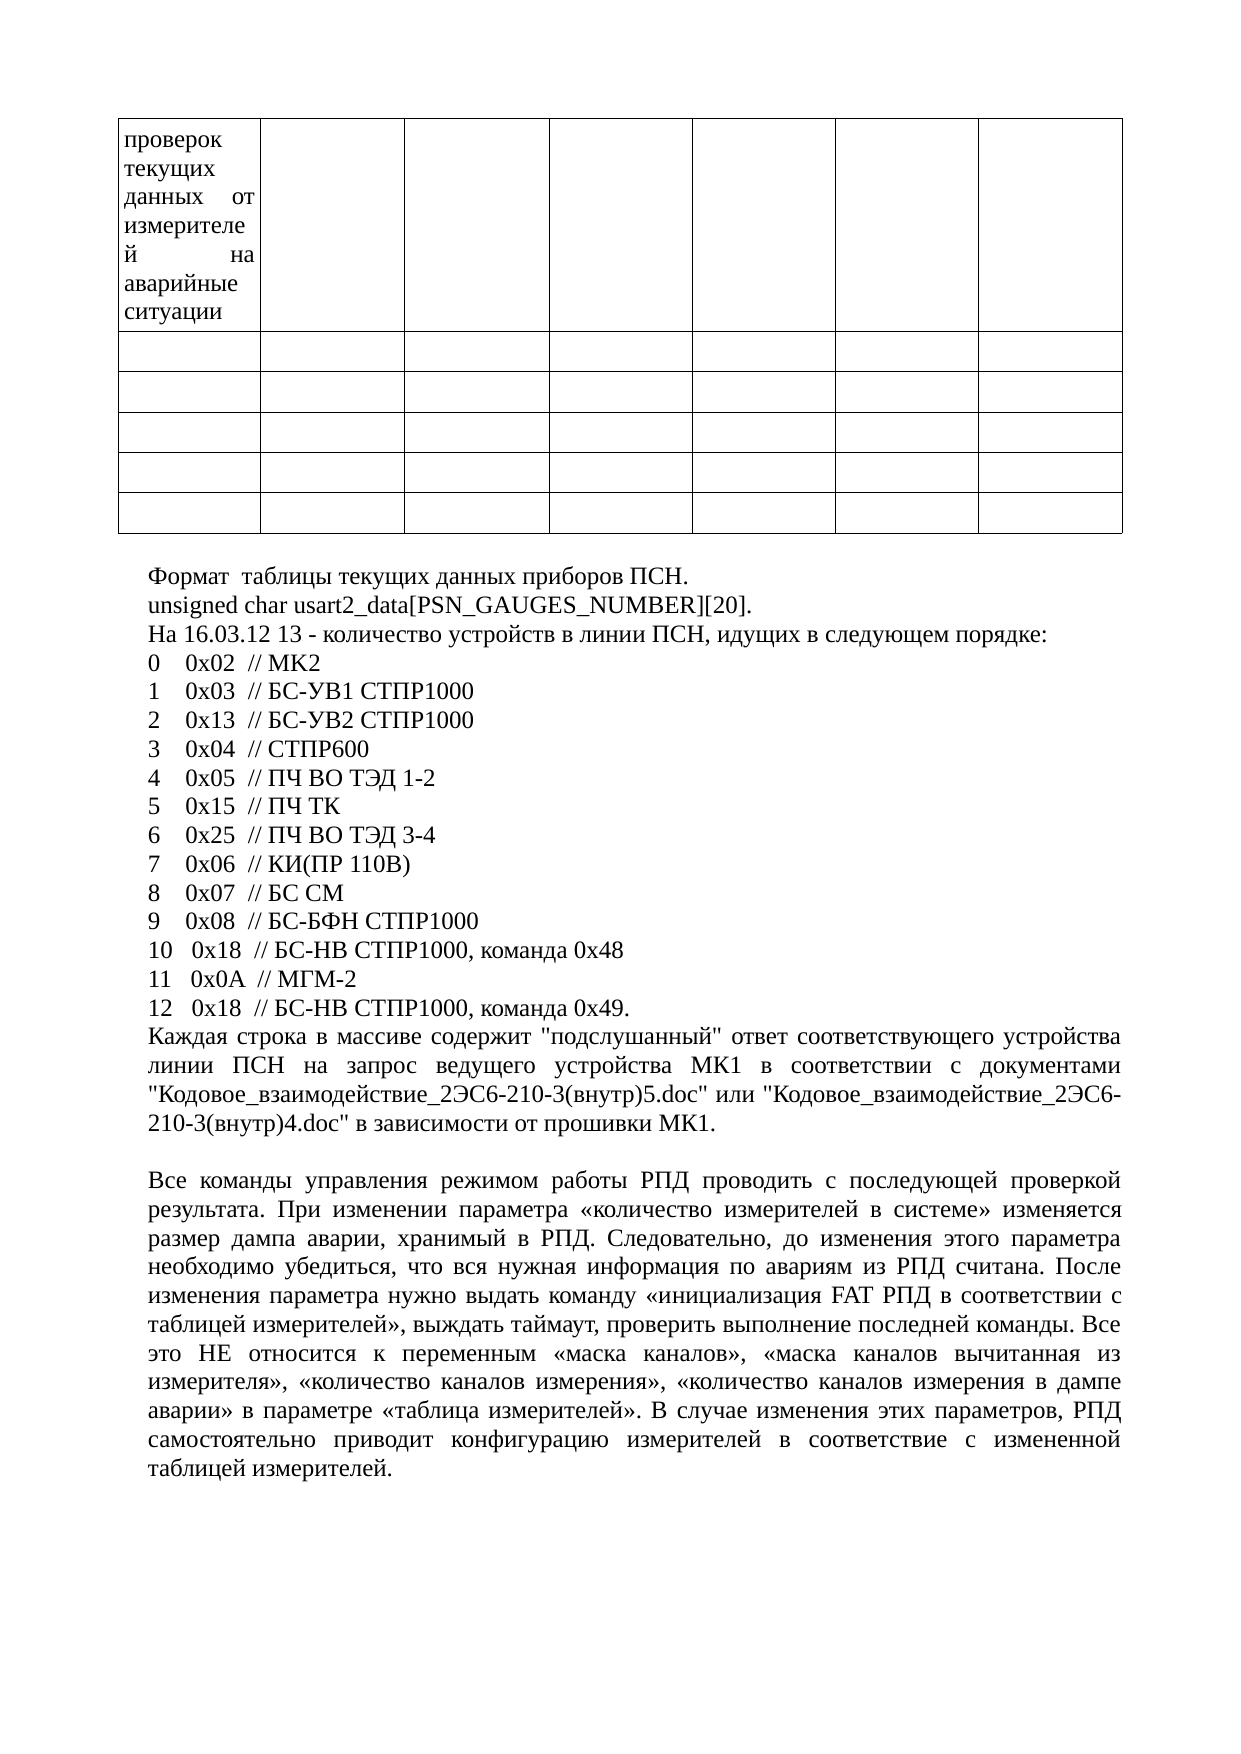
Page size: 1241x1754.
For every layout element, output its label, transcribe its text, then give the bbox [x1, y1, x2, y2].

table_cell [836, 453, 978, 492]
table_cell [550, 372, 692, 412]
table_cell [550, 453, 692, 492]
table_cell [836, 372, 978, 412]
text 5 0x15 // ПЧ ТК [148, 791, 1122, 820]
table_cell проверок текущих данных от измерителей на аварийные ситуации [119, 119, 260, 331]
table_cell [550, 413, 692, 452]
text Каждая строка в массиве содержит "подслушанный" ответ соответствующего устройства линии ПСН на запрос ведущего устройства МК1 в соответствии с документами "Кодовое_взаимодействие_2ЭС6-210-3(внутр)5.doc" или "Кодовое_взаимодействие_2ЭС6-210-3(внутр)4.doc" в зависимости от прошивки МК1. [148, 1021, 1122, 1136]
table_cell [405, 413, 549, 452]
table_cell [979, 493, 1122, 532]
table_cell [693, 372, 835, 412]
text unsigned char usart2_data[PSN_GAUGES_NUMBER][20]. [148, 590, 1122, 619]
table_cell [405, 493, 549, 532]
text 8 0x07 // БС СМ [148, 878, 1122, 906]
table_cell [979, 372, 1122, 412]
table_cell [405, 332, 549, 371]
table_cell [836, 332, 978, 371]
table_cell [550, 332, 692, 371]
table_cell [693, 493, 835, 532]
text 7 0x06 // КИ(ПР 110В) [148, 849, 1122, 878]
table_cell [261, 372, 404, 412]
table_cell [836, 413, 978, 452]
text Формат таблицы текущих данных приборов ПСН. [148, 561, 1122, 590]
table_cell [693, 413, 835, 452]
text 1 0x03 // БС-УВ1 СТПР1000 [148, 676, 1122, 705]
table_cell [550, 493, 692, 532]
text 4 0x05 // ПЧ ВО ТЭД 1-2 [148, 763, 1122, 791]
table_cell [979, 413, 1122, 452]
table_cell [261, 332, 404, 371]
table_cell [119, 493, 260, 532]
table_cell [119, 453, 260, 492]
table_cell [836, 119, 978, 331]
table_cell [261, 493, 404, 532]
text 0 0x02 // MK2 [148, 648, 1122, 676]
table_cell [261, 119, 404, 331]
table_cell [693, 119, 835, 331]
table_cell [119, 413, 260, 452]
text 9 0x08 // БС-БФН СТПР1000 [148, 906, 1122, 935]
text 6 0x25 // ПЧ ВО ТЭД 3-4 [148, 820, 1122, 849]
text Все команды управления режимом работы РПД проводить с последующей проверкой результата. При изменении параметра «количество измерителей в системе» изменяется размер дампа аварии, хранимый в РПД. Следовательно, до изменения этого параметра необходимо убедиться, что вся нужная информация по авариям из РПД считана. После изменения параметра нужно выдать команду «инициализация FAT РПД в соответствии с таблицей измерителей», выждать таймаут, проверить выполнение последней команды. Все это НЕ относится к переменным «маска каналов», «маска каналов вычитанная из измерителя», «количество каналов измерения», «количество каналов измерения в дампе аварии» в параметре «таблица измерителей». В случае изменения этих параметров, РПД самостоятельно приводит конфигурацию измерителей в соответствие с измененной таблицей измерителей. [148, 1165, 1122, 1481]
text 12 0x18 // БС-НВ СТПР1000, команда 0х49. [148, 993, 1122, 1021]
table_cell [119, 372, 260, 412]
table_cell [261, 453, 404, 492]
table_cell [693, 332, 835, 371]
table_cell [979, 119, 1122, 331]
text 2 0x13 // БС-УВ2 СТПР1000 [148, 705, 1122, 734]
table_cell [261, 413, 404, 452]
table_cell [405, 119, 549, 331]
table_cell [405, 372, 549, 412]
table_cell [979, 332, 1122, 371]
text 3 0x04 // СТПР600 [148, 734, 1122, 763]
table_cell [693, 453, 835, 492]
table_cell [119, 332, 260, 371]
text На 16.03.12 13 - количество устройств в линии ПСН, идущих в следующем порядке: [148, 619, 1122, 648]
table_cell [405, 453, 549, 492]
table_cell [550, 119, 692, 331]
table_cell [836, 493, 978, 532]
text 10 0x18 // БС-НВ СТПР1000, команда 0х48 [148, 935, 1122, 964]
table_cell [979, 453, 1122, 492]
text 11 0x0A // МГМ-2 [148, 964, 1122, 993]
